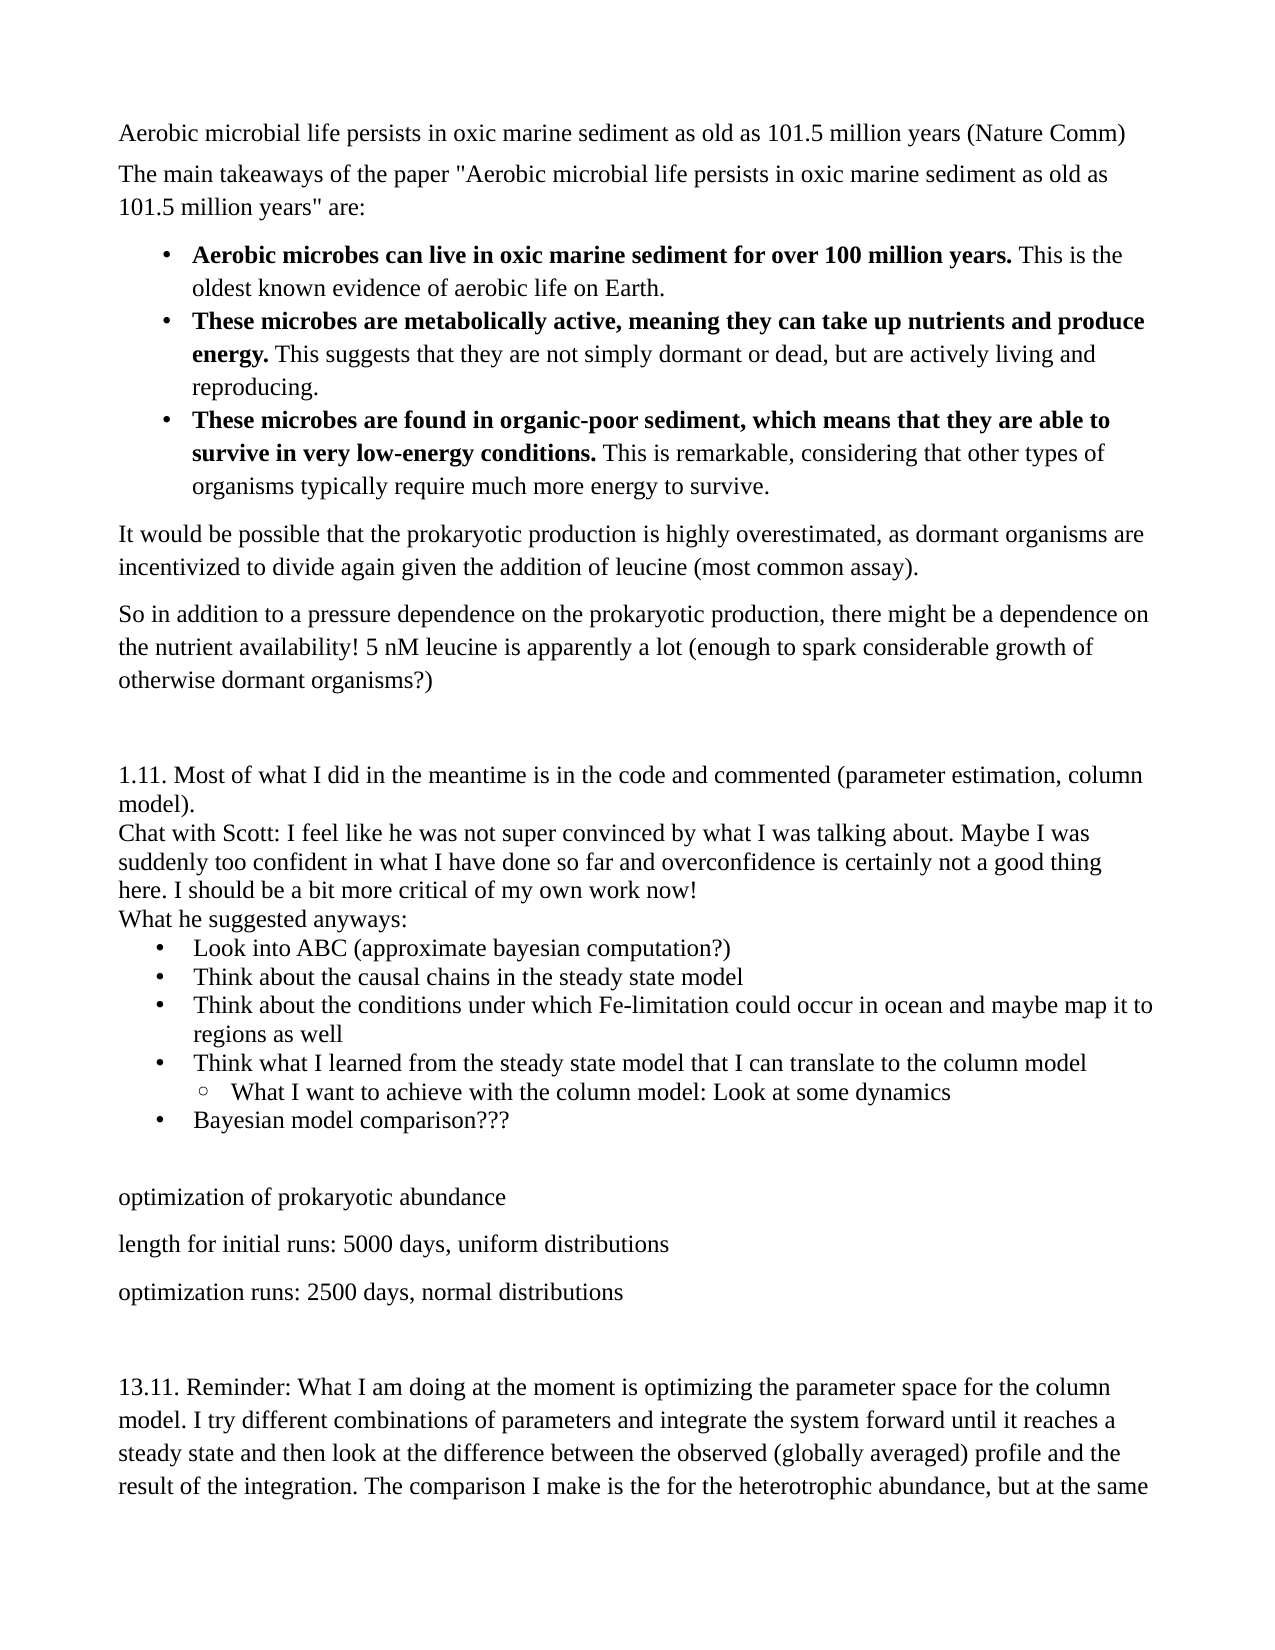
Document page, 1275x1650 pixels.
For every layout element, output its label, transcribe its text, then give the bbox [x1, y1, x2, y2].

text length for initial runs: 5000 days, uniform distributions [118, 1229, 1157, 1258]
text Chat with Scott: I feel like he was not super convinced by what I was talking about. Maybe I was suddenly too confident in what I have done so far and overconfidence is certainly not a good thing here. I should be a bit more critical of my own work now! [118, 818, 1157, 904]
list Think about the causal chains in the steady state model [156, 962, 1157, 991]
list Aerobic microbes can live in oxic marine sediment for over 100 million years. This is the oldest known evidence of aerobic life on Earth. [162, 240, 1157, 302]
list Think about the conditions under which Fe-limitation could occur in ocean and maybe map it to regions as well [156, 991, 1157, 1048]
text optimization runs: 2500 days, normal distributions [118, 1277, 1157, 1306]
text 13.11. Reminder: What I am doing at the moment is optimizing the parameter space for the column model. I try different combinations of parameters and integrate the system forward until it reaches a steady state and then look at the difference between the observed (globally averaged) profile and the result of the integration. The comparison I make is the for the heterotrophic abundance, but at the same [118, 1372, 1157, 1500]
list These microbes are found in organic-poor sediment, which means that they are able to survive in very low-energy conditions. This is remarkable, considering that other types of organisms typically require much more energy to survive. [162, 405, 1157, 500]
list Think what I learned from the steady state model that I can translate to the column model [156, 1048, 1157, 1077]
text It would be possible that the prokaryotic production is highly overestimated, as dormant organisms are incentivized to divide again given the addition of leucine (most common assay). [118, 519, 1157, 581]
text So in addition to a pressure dependence on the prokaryotic production, there might be a dependence on the nutrient availability! 5 nM leucine is apparently a lot (enough to spark considerable growth of otherwise dormant organisms?) [118, 599, 1157, 694]
list Look into ABC (approximate bayesian computation?) [156, 933, 1157, 962]
text The main takeaways of the paper "Aerobic microbial life persists in oxic marine sediment as old as 101.5 million years" are: [118, 159, 1157, 221]
subtitle Aerobic microbial life persists in oxic marine sediment as old as 101.5 million years (Nature Comm) [118, 118, 1157, 147]
text What he suggested anyways: [118, 904, 1157, 933]
text optimization of prokaryotic abundance [118, 1182, 1157, 1211]
list What I want to achieve with the column model: Look at some dynamics [193, 1077, 1157, 1106]
text 1.11. Most of what I did in the meantime is in the code and commented (parameter estimation, column model). [118, 761, 1157, 818]
list These microbes are metabolically active, meaning they can take up nutrients and produce energy. This suggests that they are not simply dormant or dead, but are actively living and reproducing. [162, 306, 1157, 401]
list Bayesian model comparison??? [156, 1106, 1157, 1134]
